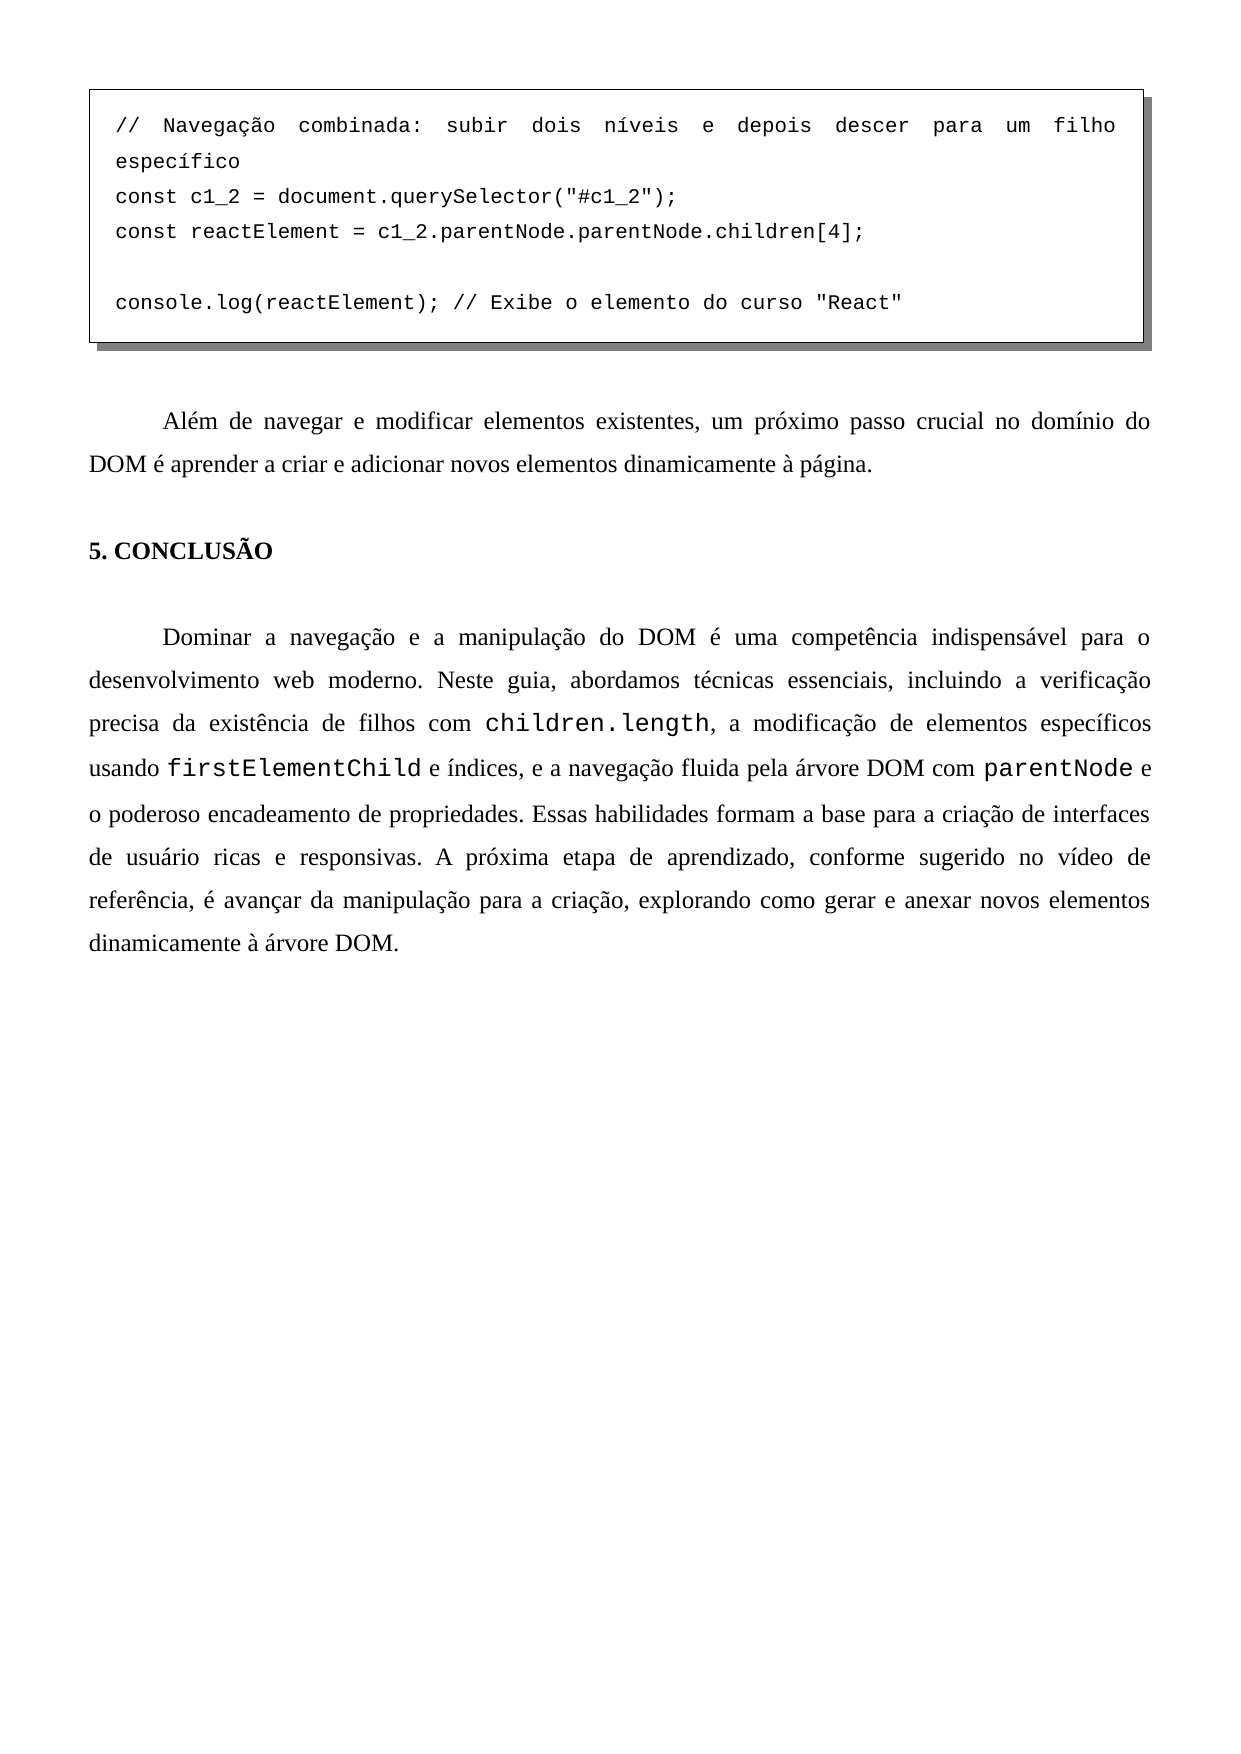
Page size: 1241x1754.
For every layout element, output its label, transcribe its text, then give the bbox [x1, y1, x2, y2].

text // Navegação combinada: subir dois níveis e depois descer para um filho específico [90, 90, 1143, 159]
text console.log(reactElement); // Exibe o elemento do curso "React" [90, 266, 1143, 342]
text Dominar a navegação e a manipulação do DOM é uma competência indispensável para o desenvolvimento web moderno. Neste guia, abordamos técnicas essenciais, incluindo a verificação precisa da existência de filhos com children.length, a modificação de elementos específicos usando firstElementChild e índices, e a navegação fluida pela árvore DOM com parentNode e o poderoso encadeamento de propriedades. Essas habilidades formam a base para a criação de interfaces de usuário ricas e responsivas. A próxima etapa de aprendizado, conforme sugerido no vídeo de referência, é avançar da manipulação para a criação, explorando como gerar e anexar novos elementos dinamicamente à árvore DOM. [88, 622, 1152, 957]
text const c1_2 = document.querySelector("#c1_2"); [90, 159, 1143, 195]
text const reactElement = c1_2.parentNode.parentNode.children[4]; [90, 195, 1143, 245]
subtitle Conclusão [88, 536, 1152, 564]
text Além de navegar e modificar elementos existentes, um próximo passo crucial no domínio do DOM é aprender a criar e adicionar novos elementos dinamicamente à página. [88, 406, 1152, 478]
